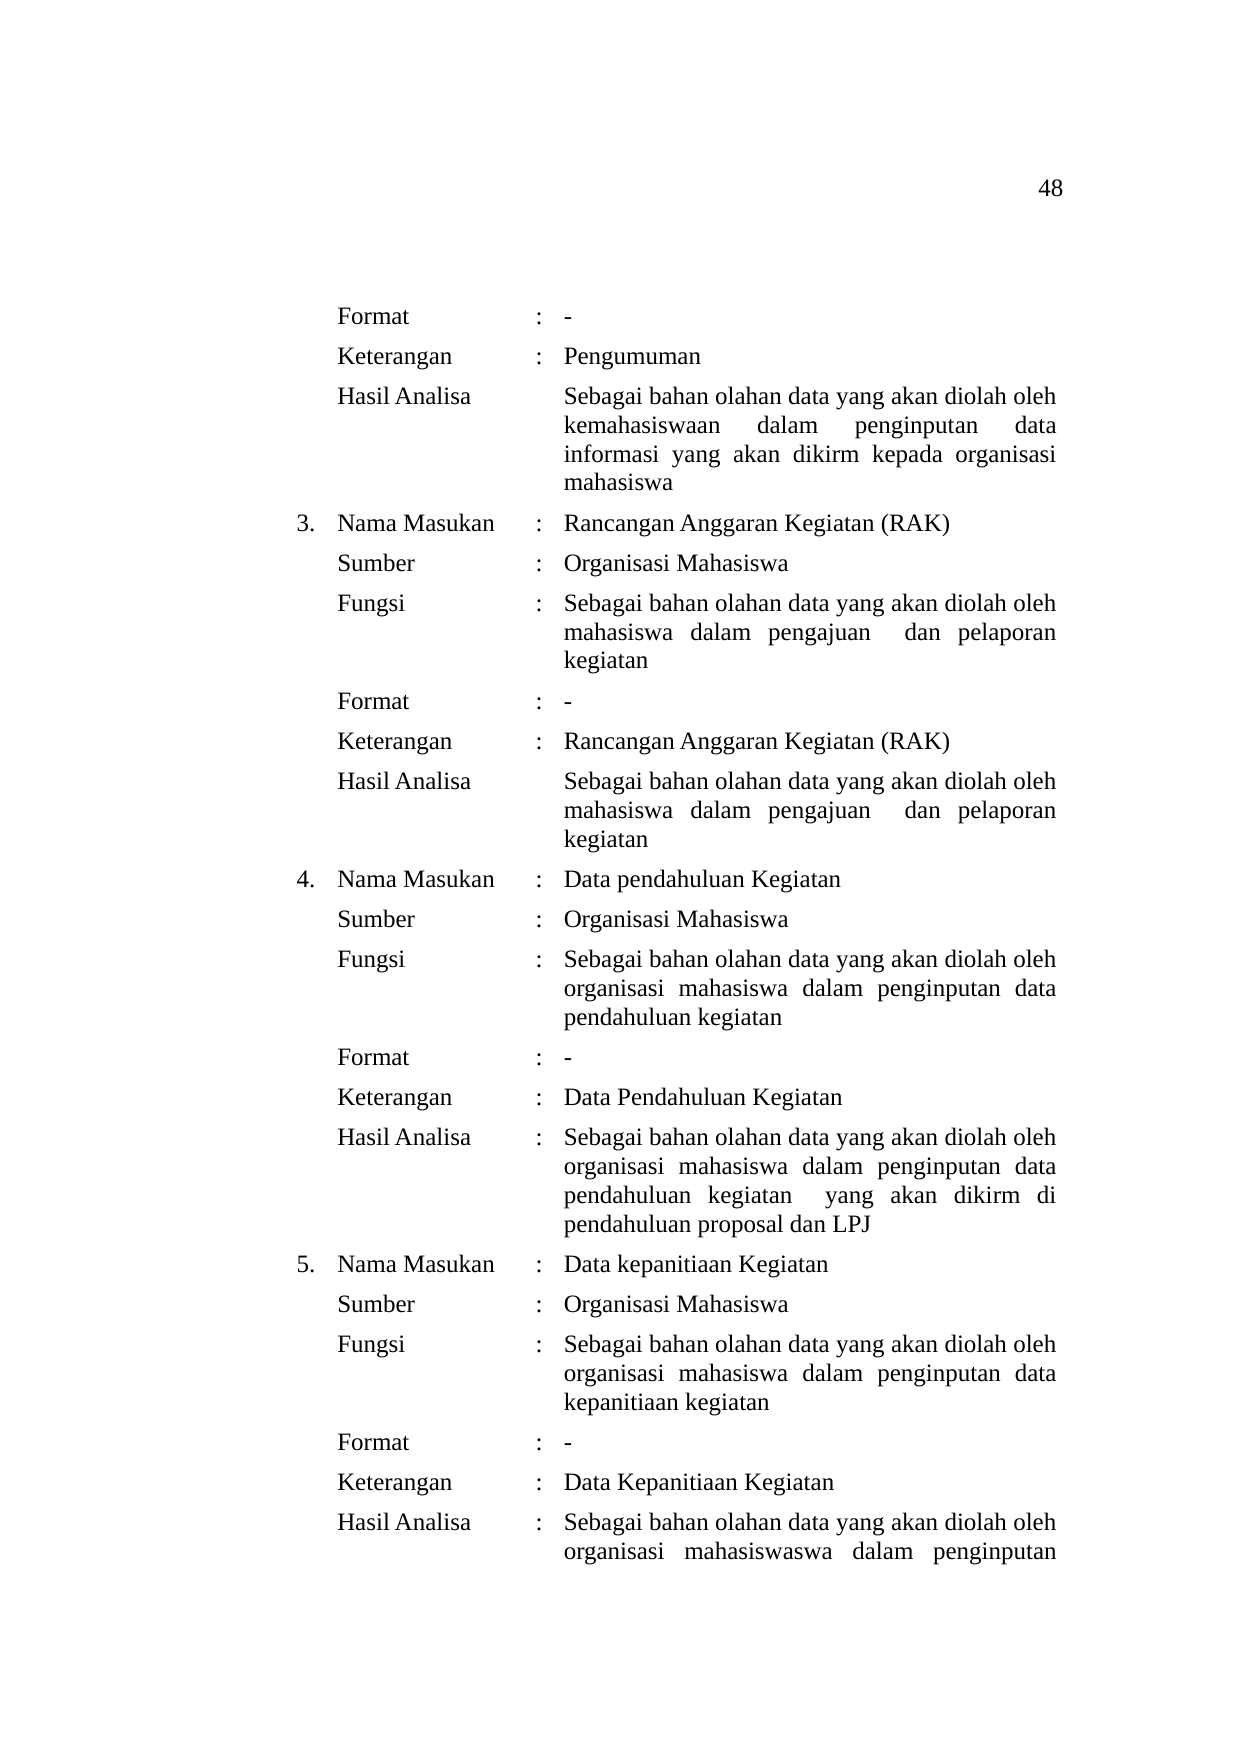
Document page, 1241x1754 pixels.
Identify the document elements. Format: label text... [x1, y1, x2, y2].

table_cell 4. [291, 858, 331, 898]
table_cell [291, 376, 331, 502]
table_cell [291, 1502, 331, 1571]
table_cell [530, 761, 558, 858]
table_cell Fungsi [331, 583, 530, 680]
table_cell 3. [291, 502, 331, 542]
table_cell Sebagai bahan olahan data yang akan diolah oleh mahasiswa dalam pengajuan dan pelaporan kegiatan [558, 583, 1062, 680]
table_cell : [530, 583, 558, 680]
table_cell Data pendahuluan Kegiatan [558, 858, 1062, 898]
table_cell Sebagai bahan olahan data yang akan diolah oleh kemahasiswaan dalam penginputan data informasi yang akan dikirm kepada organisasi mahasiswa [558, 376, 1062, 502]
table_cell : [530, 542, 558, 582]
table_cell [530, 376, 558, 502]
table_cell [291, 1036, 331, 1077]
table_cell - [558, 295, 1062, 335]
table_cell : [530, 502, 558, 542]
table_cell [291, 1117, 331, 1243]
table_cell Nama Masukan [331, 502, 530, 542]
table_cell Hasil Analisa [331, 1117, 530, 1243]
table_cell [291, 335, 331, 376]
table_cell : [530, 1036, 558, 1077]
table_cell [291, 1462, 331, 1502]
table_cell : [530, 335, 558, 376]
table_cell Fungsi [331, 939, 530, 1036]
table_cell Data kepanitiaan Kegiatan [558, 1243, 1062, 1283]
table_cell Sebagai bahan olahan data yang akan diolah oleh mahasiswa dalam pengajuan dan pelaporan kegiatan [558, 761, 1062, 858]
table_cell Organisasi Mahasiswa [558, 899, 1062, 939]
table_cell Sebagai bahan olahan data yang akan diolah oleh organisasi mahasiswa dalam penginputan data pendahuluan kegiatan yang akan dikirm di pendahuluan proposal dan LPJ [558, 1117, 1062, 1243]
table_cell Data Kepanitiaan Kegiatan [558, 1462, 1062, 1502]
table_cell : [530, 858, 558, 898]
table_cell Hasil Analisa [331, 1502, 530, 1571]
table_cell : [530, 1324, 558, 1421]
table_cell Data Pendahuluan Kegiatan [558, 1077, 1062, 1117]
table_cell Nama Masukan [331, 858, 530, 898]
table_cell [291, 583, 331, 680]
table_cell [291, 720, 331, 761]
table_cell : [530, 1462, 558, 1502]
table_cell [291, 939, 331, 1036]
table_cell Hasil Analisa [331, 761, 530, 858]
table_cell : [530, 1284, 558, 1324]
table_cell [291, 542, 331, 582]
table_cell : [530, 1421, 558, 1462]
table_cell Keterangan [331, 720, 530, 761]
table_cell Sebagai bahan olahan data yang akan diolah oleh organisasi mahasiswaswa dalam penginputan [558, 1502, 1062, 1571]
table_cell Organisasi Mahasiswa [558, 1284, 1062, 1324]
table_cell : [530, 1077, 558, 1117]
table_cell Keterangan [331, 1077, 530, 1117]
table_cell Sebagai bahan olahan data yang akan diolah oleh organisasi mahasiswa dalam penginputan data kepanitiaan kegiatan [558, 1324, 1062, 1421]
table_cell : [530, 680, 558, 720]
table_cell - [558, 1036, 1062, 1077]
table_cell : [530, 1502, 558, 1571]
table_cell [291, 1284, 331, 1324]
table_cell Sumber [331, 1284, 530, 1324]
table_cell Format [331, 1421, 530, 1462]
table_cell Keterangan [331, 1462, 530, 1502]
table_cell [291, 1421, 331, 1462]
table_cell Format [331, 295, 530, 335]
table_cell Sumber [331, 542, 530, 582]
table_cell Fungsi [331, 1324, 530, 1421]
table_cell [291, 1324, 331, 1421]
table_cell [291, 295, 331, 335]
table_cell - [558, 680, 1062, 720]
table_cell : [530, 295, 558, 335]
table_cell [291, 761, 331, 858]
table_cell : [530, 1117, 558, 1243]
table_cell Sebagai bahan olahan data yang akan diolah oleh organisasi mahasiswa dalam penginputan data pendahuluan kegiatan [558, 939, 1062, 1036]
table_cell Format [331, 680, 530, 720]
table_cell [291, 1077, 331, 1117]
table_cell : [530, 1243, 558, 1283]
table_cell Keterangan [331, 335, 530, 376]
table_cell [291, 899, 331, 939]
table_cell [291, 680, 331, 720]
table_cell Nama Masukan [331, 1243, 530, 1283]
table_cell : [530, 899, 558, 939]
table_cell Organisasi Mahasiswa [558, 542, 1062, 582]
table_cell : [530, 720, 558, 761]
table_cell Format [331, 1036, 530, 1077]
table_cell Hasil Analisa [331, 376, 530, 502]
table_cell Rancangan Anggaran Kegiatan (RAK) [558, 502, 1062, 542]
table_cell : [530, 939, 558, 1036]
table_cell 5. [291, 1243, 331, 1283]
table_cell - [558, 1421, 1062, 1462]
table_cell Sumber [331, 899, 530, 939]
table_cell Rancangan Anggaran Kegiatan (RAK) [558, 720, 1062, 761]
table_cell Pengumuman [558, 335, 1062, 376]
